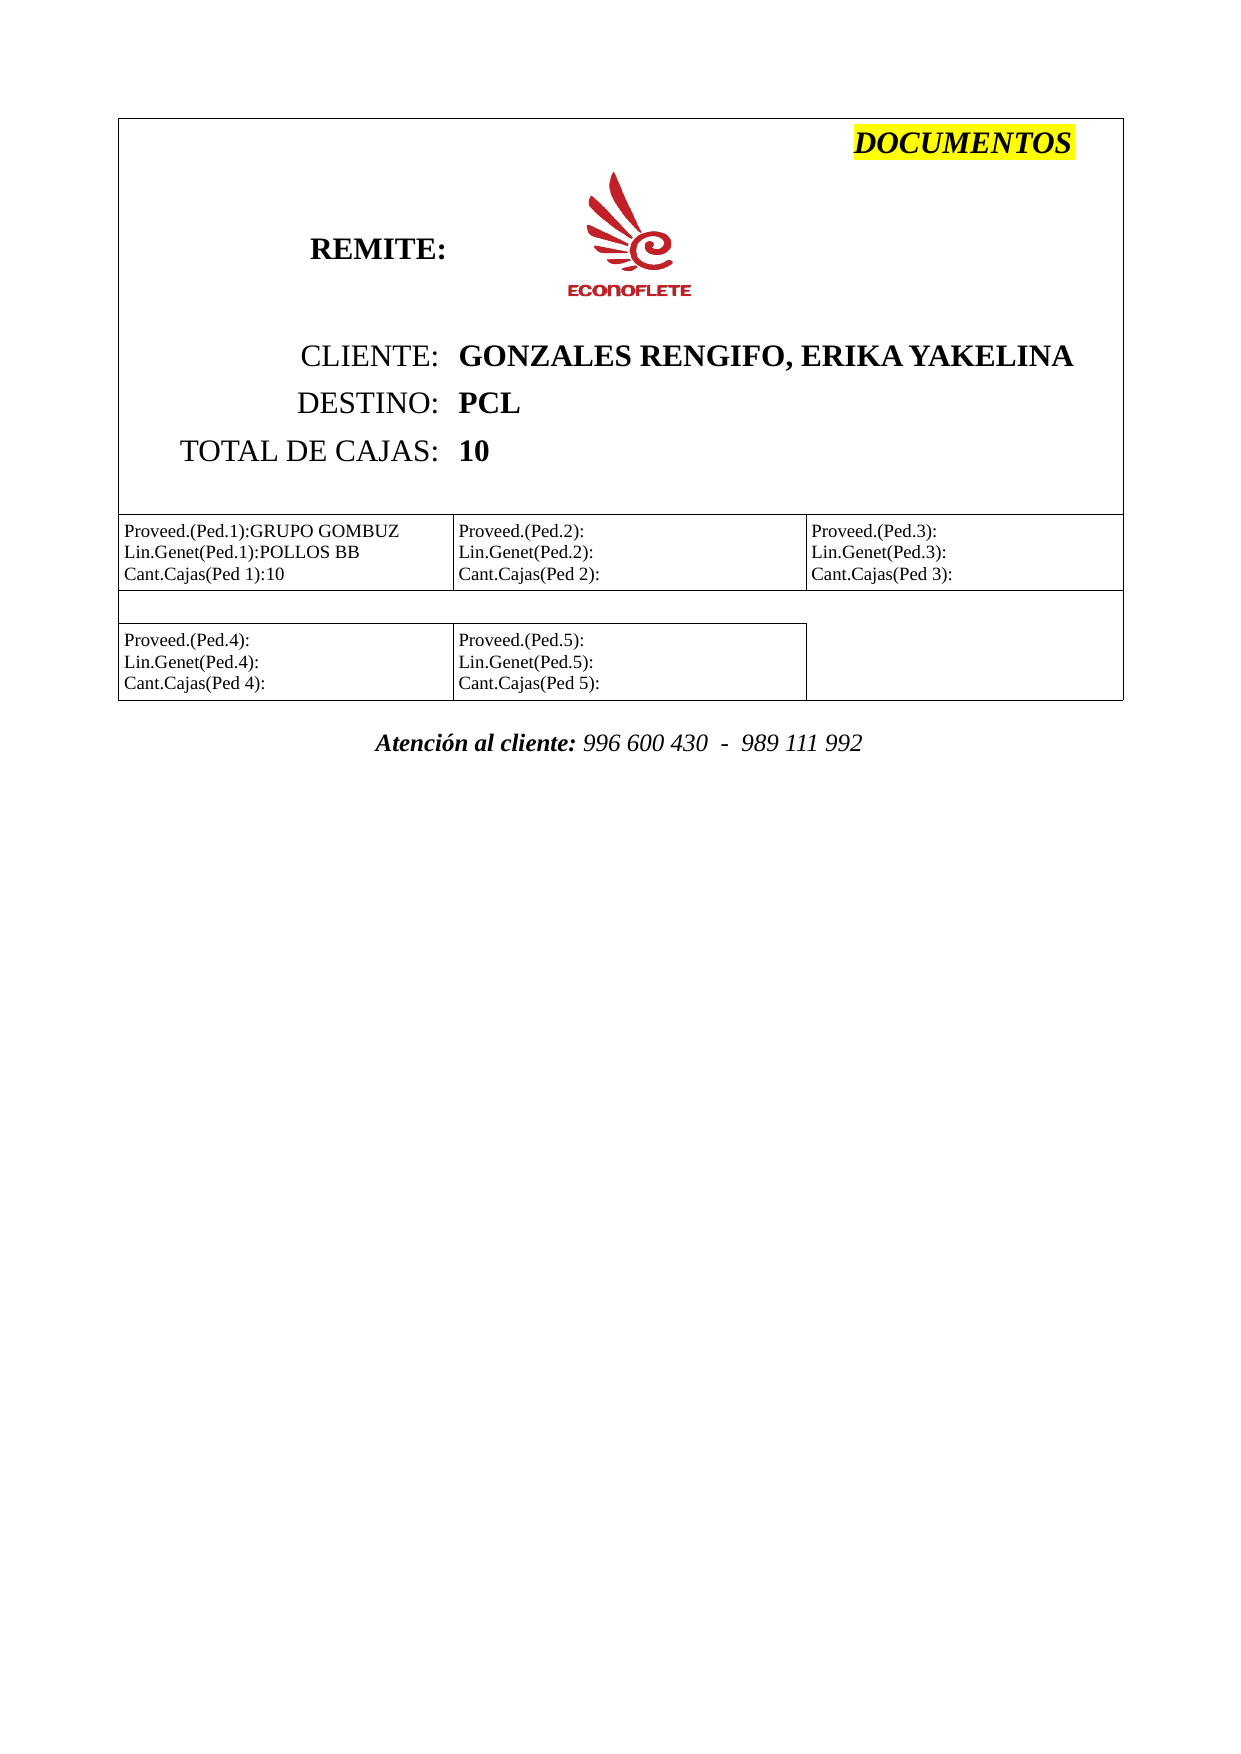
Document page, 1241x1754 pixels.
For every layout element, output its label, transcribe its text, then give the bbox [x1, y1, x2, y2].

table_cell [806, 166, 1123, 332]
text Atención al cliente: 996 600 430 - 989 111 992 [118, 728, 1122, 757]
table_cell CLIENTE: [119, 332, 453, 379]
table_cell [453, 474, 806, 514]
table_cell Proveed.(Ped.1):GRUPO GOMBUZ Lin.Genet(Ped.1):POLLOS BB Cant.Cajas(Ped 1):10 [119, 515, 453, 590]
table_cell DESTINO: [119, 379, 453, 426]
table_cell [453, 166, 806, 332]
table_header [119, 119, 453, 166]
table_cell [806, 474, 1123, 514]
table_cell [119, 474, 453, 514]
table_header DOCUMENTOS [806, 119, 1123, 166]
table_cell [453, 591, 806, 623]
picture [552, 171, 707, 297]
table_cell [119, 591, 453, 623]
table_header [453, 119, 806, 166]
table_cell [806, 379, 1123, 426]
table_cell Proveed.(Ped.3): Lin.Genet(Ped.3): Cant.Cajas(Ped 3): [807, 515, 1123, 590]
table_cell PCL [453, 379, 806, 426]
table_cell 10 [453, 426, 1123, 474]
table_cell [806, 591, 1123, 623]
table_cell Proveed.(Ped.5): Lin.Genet(Ped.5): Cant.Cajas(Ped 5): [454, 624, 806, 699]
table_cell [807, 623, 1123, 699]
table_cell REMITE: [119, 166, 453, 332]
table_cell Proveed.(Ped.4): Lin.Genet(Ped.4): Cant.Cajas(Ped 4): [119, 624, 453, 699]
table_cell TOTAL DE CAJAS: [119, 426, 453, 474]
table_cell Proveed.(Ped.2): Lin.Genet(Ped.2): Cant.Cajas(Ped 2): [454, 515, 806, 590]
table_cell GONZALES RENGIFO, ERIKA YAKELINA [453, 332, 1123, 379]
